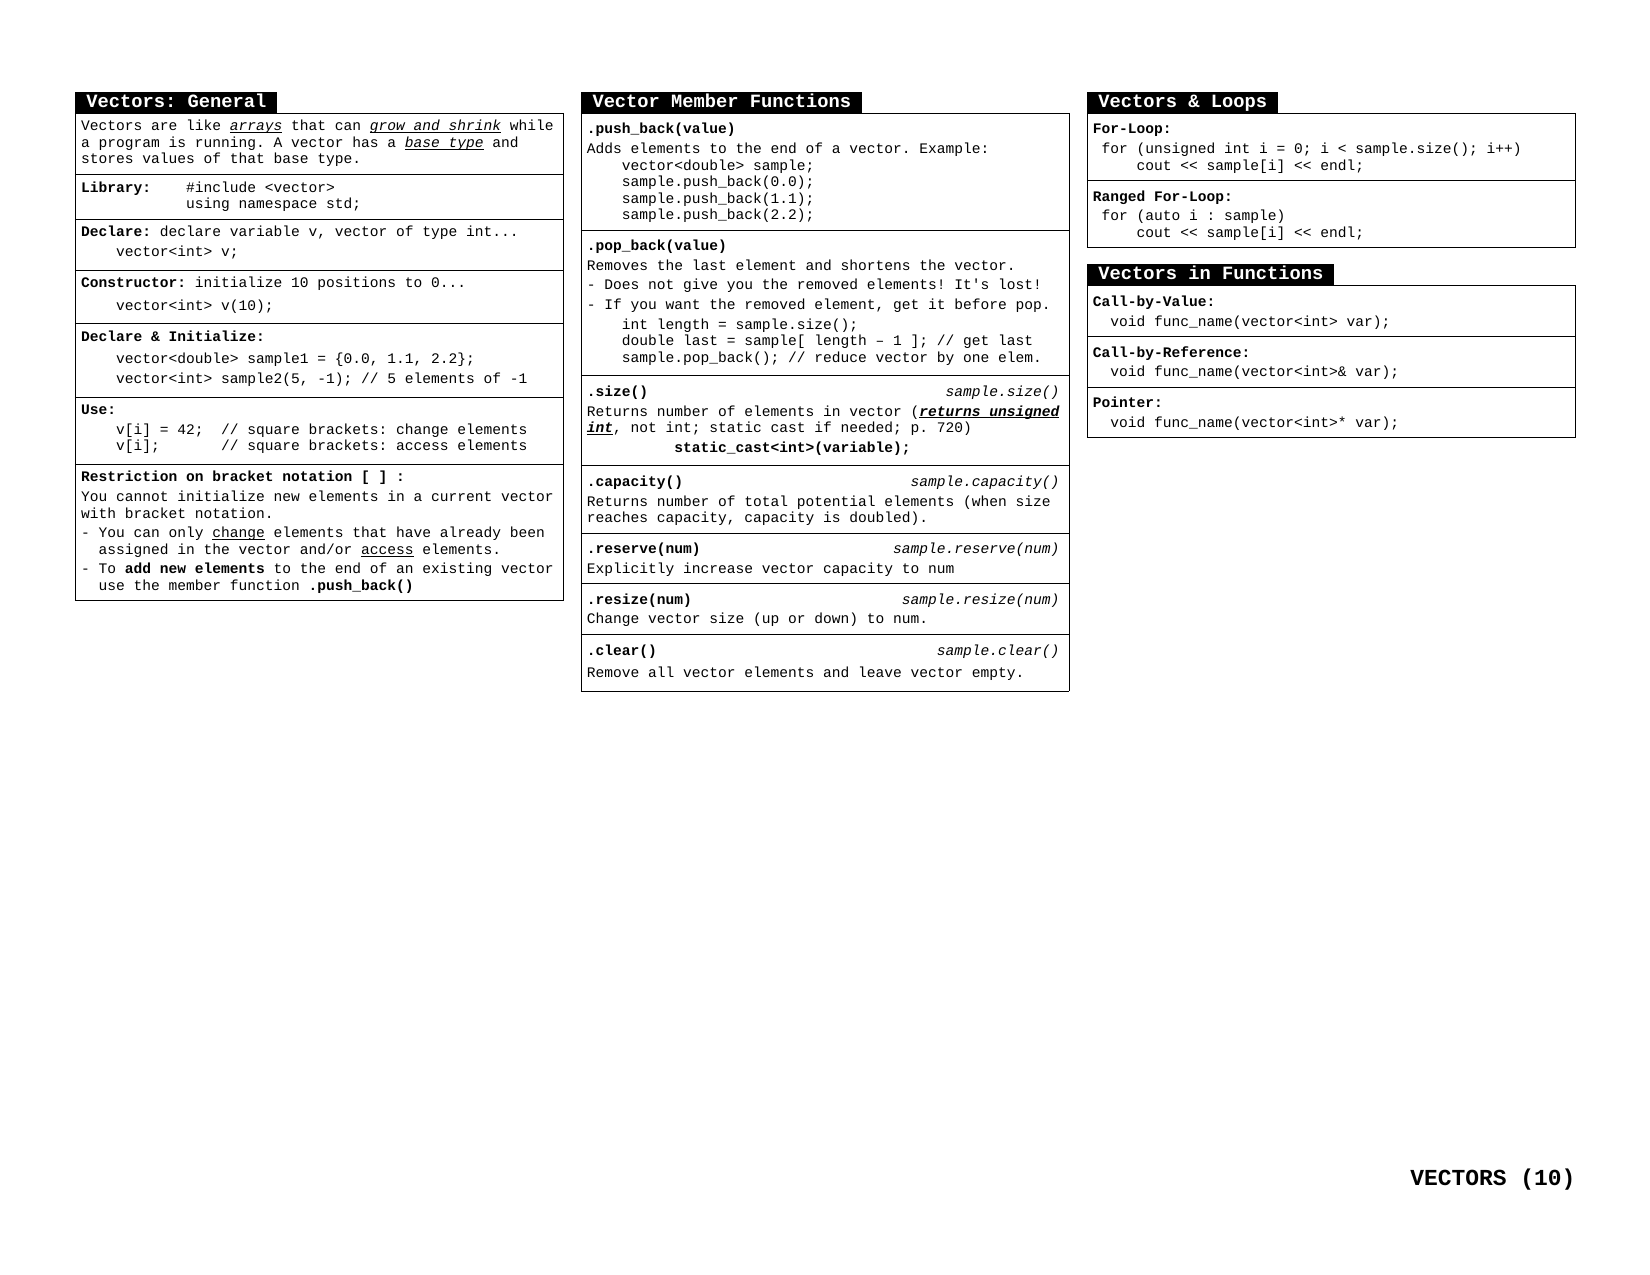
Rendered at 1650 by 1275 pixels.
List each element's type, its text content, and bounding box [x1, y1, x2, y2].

text Vectors: General [75, 92, 563, 113]
table_cell Restriction on bracket notation [ ] : You cannot initialize new elements in a current vector with bracket notation. - You can only change elements that have already been assigned in the vector and/or access elements. - To add new elements to the end of an existing vector use the member function .push_back() [76, 465, 563, 600]
table_cell .size() sample.size() Returns number of elements in vector (returns unsigned int, not int; static cast if needed; p. 720) static_cast<int>(variable); [582, 376, 1069, 465]
text Vectors in Functions [1087, 264, 1575, 285]
table_cell .resize(num) sample.resize(num) Change vector size (up or down) to num. [582, 584, 1069, 634]
table_cell Declare: declare variable v, vector of type int... vector<int> v; [76, 220, 563, 269]
table_cell .reserve(num) sample.reserve(num) Explicitly increase vector capacity to num [582, 534, 1069, 583]
table_cell Use: v[i] = 42; // square brackets: change elements v[i]; // square brackets: access elements [76, 398, 563, 464]
text Vectors & Loops [1087, 92, 1575, 113]
text VECTORS (10) [1087, 1166, 1575, 1192]
table_header For-Loop: for (unsigned int i = 0; i < sample.size(); i++) cout << sample[i] << endl; [1088, 114, 1575, 180]
table_cell Call-by-Reference: void func_name(vector<int>& var); [1088, 337, 1575, 387]
table_cell Constructor: initialize 10 positions to 0... vector<int> v(10); [76, 271, 563, 323]
table_cell .capacity() sample.capacity() Returns number of total potential elements (when size reaches capacity, capacity is doubled). [582, 466, 1069, 533]
table_cell Library: #include <vector> using namespace std; [76, 175, 563, 219]
table_header Call-by-Value: void func_name(vector<int> var); [1088, 286, 1575, 336]
table_header .push_back(value) Adds elements to the end of a vector. Example: vector<double> sample; sample.push_back(0.0); sample.push_back(1.1); sample.push_back(2.2); [582, 114, 1069, 230]
table_header Vectors are like arrays that can grow and shrink while a program is running. A vector has a base type and stores values of that base type. [76, 114, 563, 174]
table_cell Pointer: void func_name(vector<int>* var); [1088, 388, 1575, 437]
table_cell Ranged For-Loop: for (auto i : sample) cout << sample[i] << endl; [1088, 181, 1575, 247]
table_cell Declare & Initialize: vector<double> sample1 = {0.0, 1.1, 2.2}; vector<int> sample2(5, -1); // 5 elements of -1 [76, 324, 563, 397]
table_cell .clear() sample.clear() Remove all vector elements and leave vector empty. [582, 635, 1069, 691]
table_cell .pop_back(value) Removes the last element and shortens the vector. - Does not give you the removed elements! It's lost! - If you want the removed element, get it before pop. int length = sample.size(); double last = sample[ length – 1 ]; // get last sample.pop_back(); // reduce vector by one elem. [582, 231, 1069, 375]
text Vector Member Functions [581, 92, 1069, 113]
